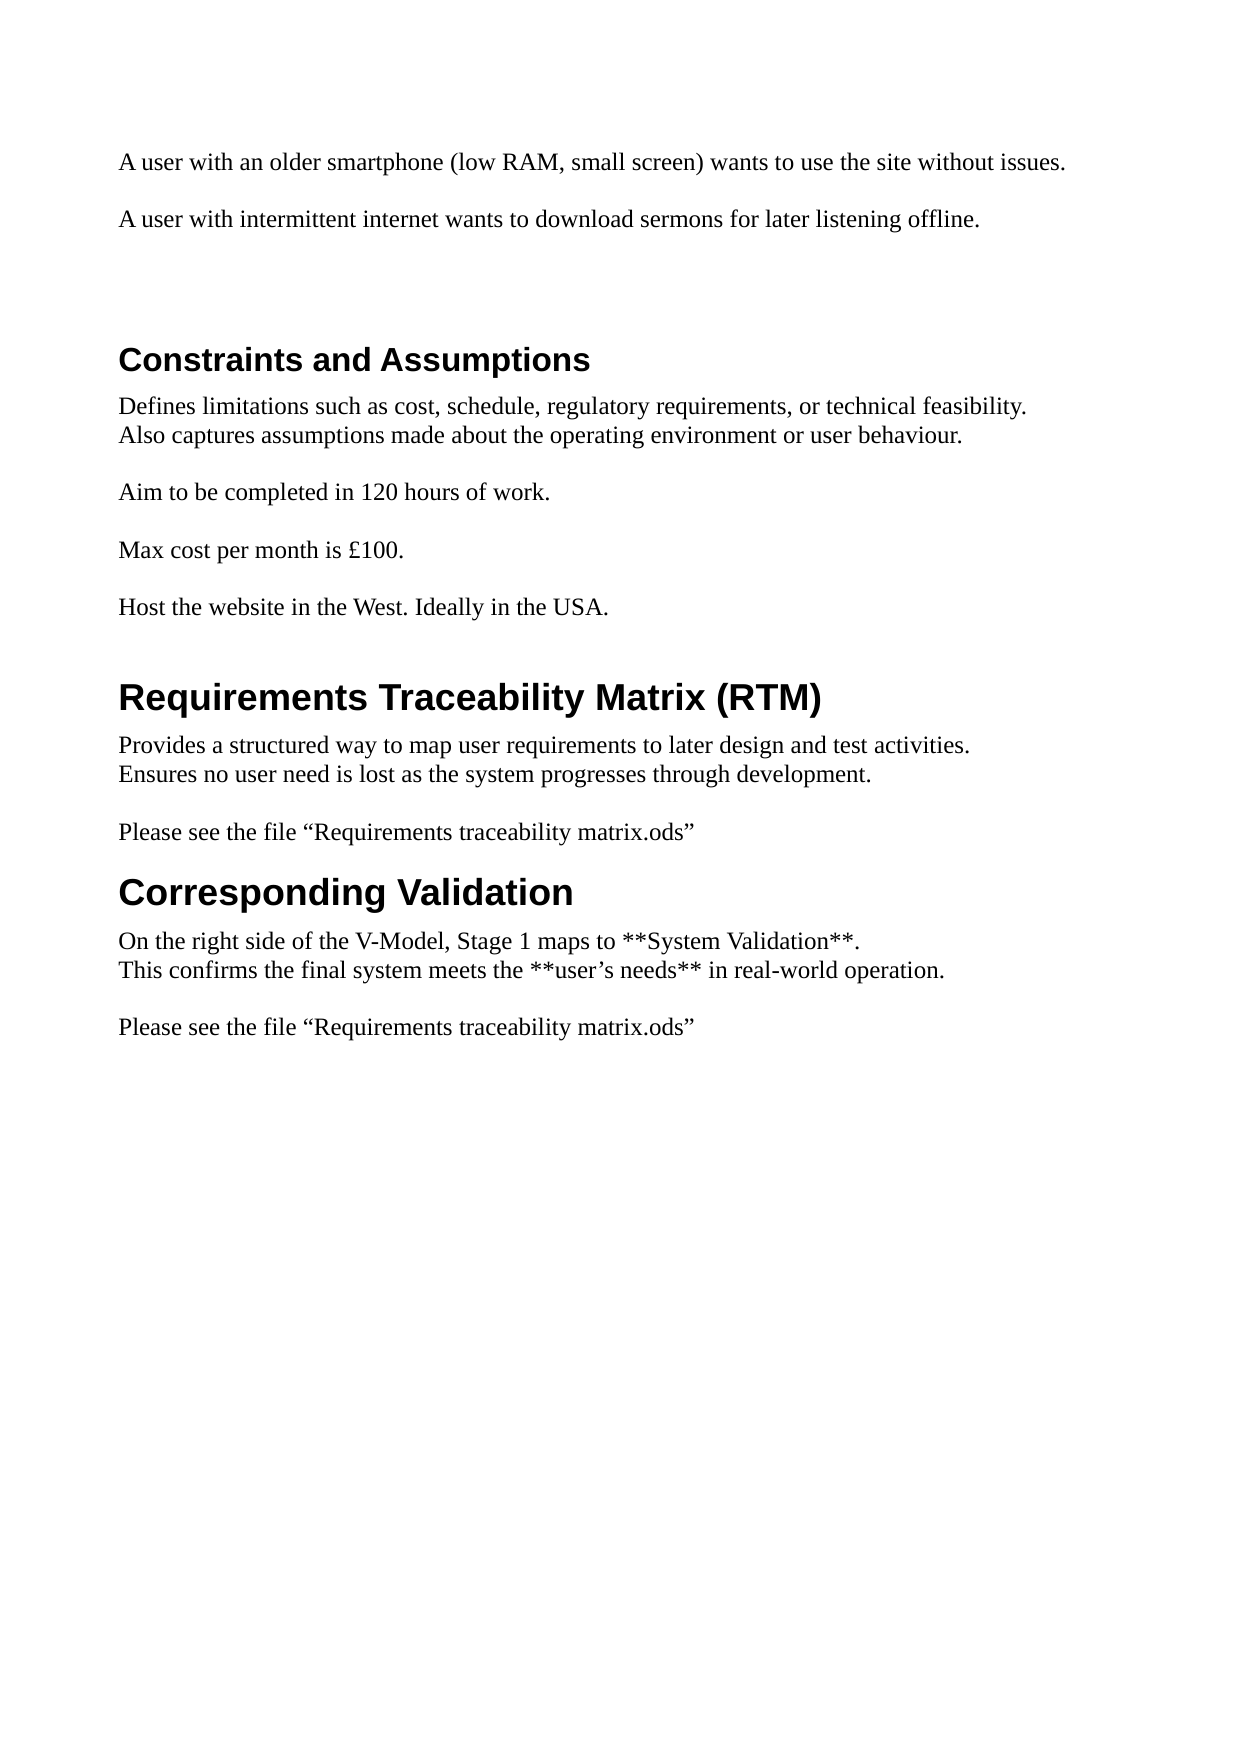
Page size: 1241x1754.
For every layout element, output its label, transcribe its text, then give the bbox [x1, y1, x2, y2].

text Also captures assumptions made about the operating environment or user behaviour. [118, 420, 1122, 449]
text Please see the file “Requirements traceability matrix.ods” [118, 817, 1122, 846]
text A user with an older smartphone (low RAM, small screen) wants to use the site without issues. [118, 147, 1122, 176]
subtitle Constraints and Assumptions [118, 340, 1122, 379]
text Host the website in the West. Ideally in the USA. [118, 592, 1122, 621]
text Aim to be completed in 120 hours of work. [118, 477, 1122, 506]
text A user with intermittent internet wants to download sermons for later listening offline. [118, 204, 1122, 233]
text Max cost per month is £100. [118, 535, 1122, 564]
text Ensures no user need is lost as the system progresses through development. [118, 759, 1122, 788]
text On the right side of the V-Model, Stage 1 maps to **System Validation**. [118, 926, 1122, 955]
subtitle Corresponding Validation [118, 871, 1122, 914]
subtitle Requirements Traceability Matrix (RTM) [118, 675, 1122, 718]
text Provides a structured way to map user requirements to later design and test activities. [118, 731, 1122, 759]
text Please see the file “Requirements traceability matrix.ods” [118, 1012, 1122, 1041]
text This confirms the final system meets the **user’s needs** in real-world operation. [118, 955, 1122, 984]
text Defines limitations such as cost, schedule, regulatory requirements, or technical feasibility. [118, 391, 1122, 420]
